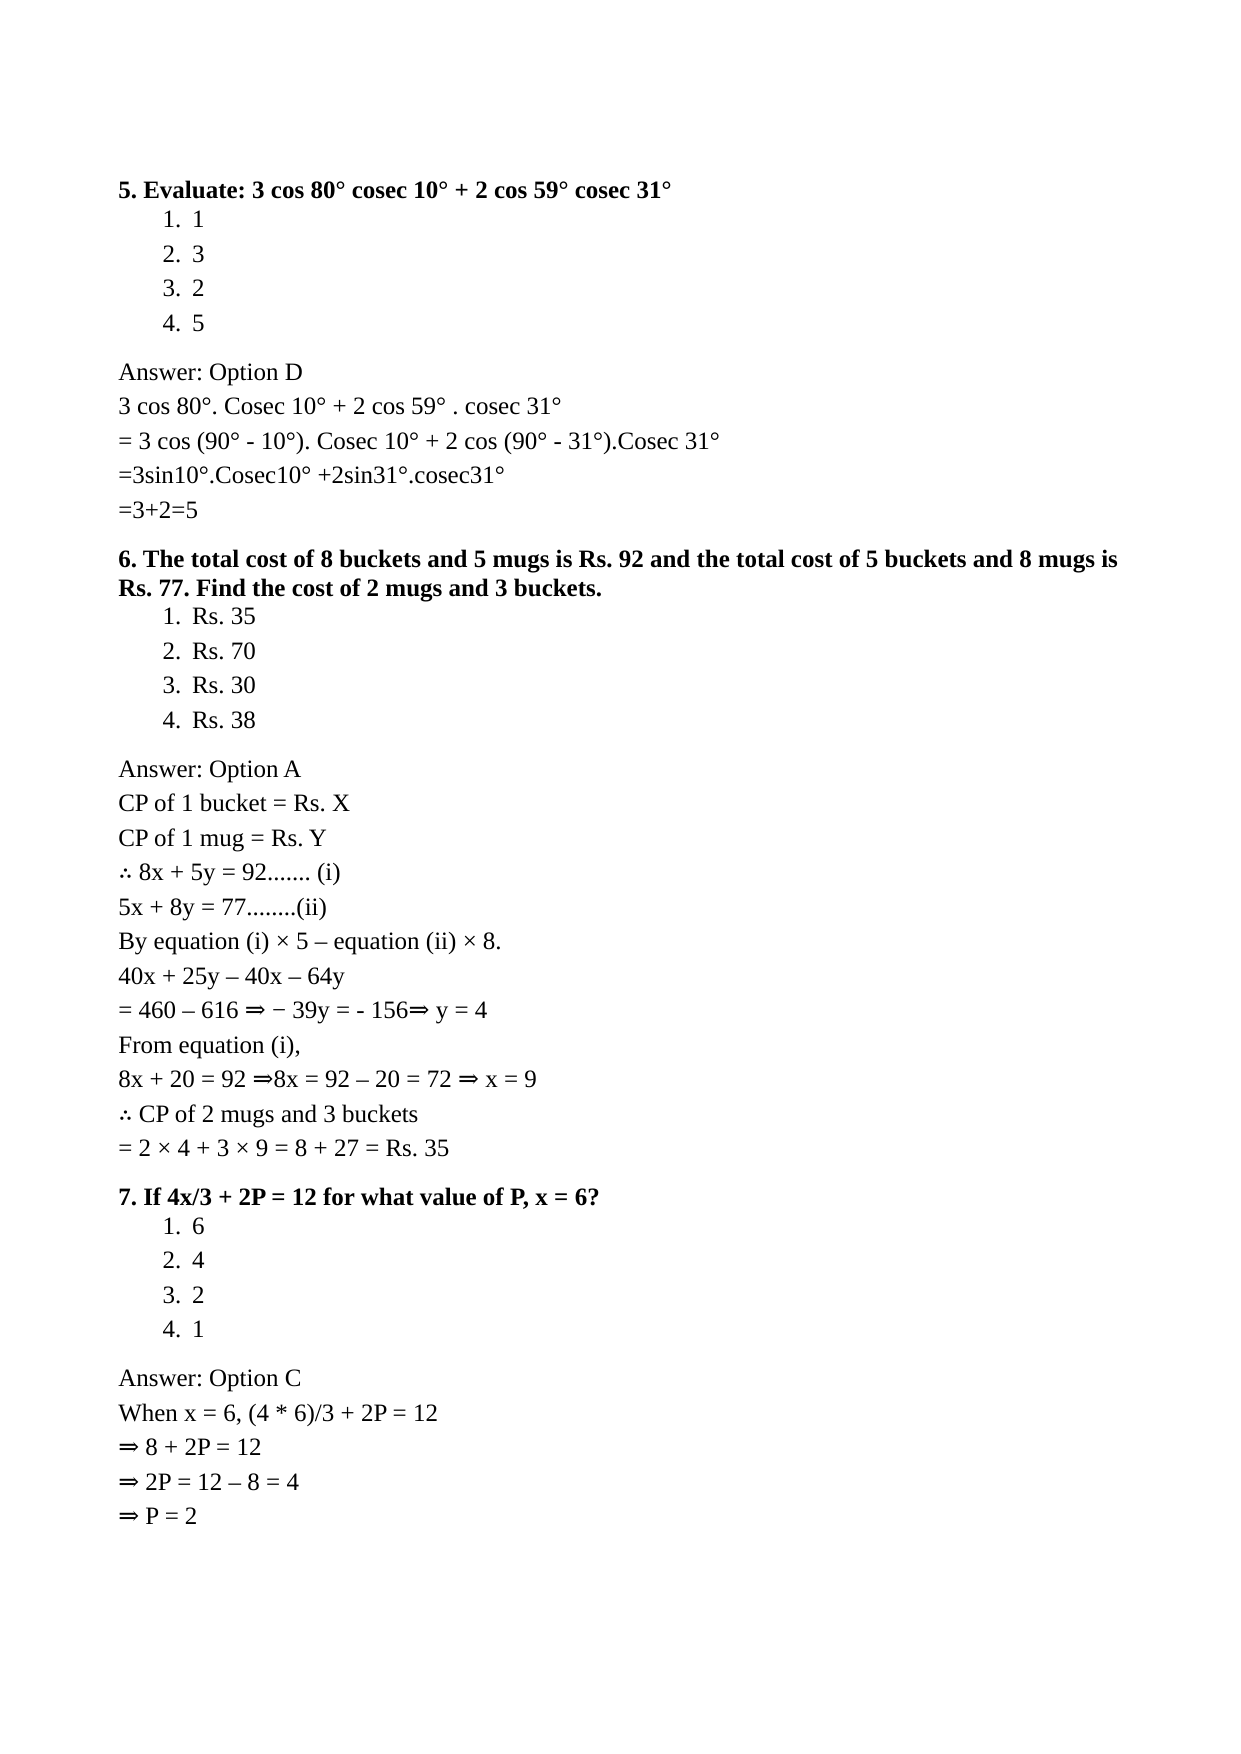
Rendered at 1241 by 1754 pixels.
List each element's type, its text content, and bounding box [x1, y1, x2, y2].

text 7. If 4x/3 + 2P = 12 for what value of P, x = 6? [118, 1182, 1122, 1211]
list 6 [162, 1211, 1122, 1240]
text 5. Evaluate: 3 cos 80° cosec 10° + 2 cos 59° cosec 31° [118, 176, 1122, 204]
text Answer: Option D 3 cos 80°. Cosec 10° + 2 cos 59° . cosec 31° = 3 cos (90° - 10°). Cosec 10° + 2 cos (90° - 31°).Cosec 31° =3sin10°.Cosec10° +2sin31°.cosec31° =3+2=5 [118, 357, 1122, 523]
list 5 [162, 308, 1122, 337]
text Answer: Option A CP of 1 bucket = Rs. X CP of 1 mug = Rs. Y ∴ 8x + 5y = 92....... (i) 5x + 8y = 77........(ii) By equation (i) × 5 – equation (ii) × 8. 40x + 25y – 40x – 64y = 460 – 616 ⇒ − 39y = - 156⇒ y = 4 From equation (i), 8x + 20 = 92 ⇒8x = 92 – 20 = 72 ⇒ x = 9 ∴ CP of 2 mugs and 3 buckets = 2 × 4 + 3 × 9 = 8 + 27 = Rs. 35 [118, 754, 1122, 1162]
list Rs. 38 [162, 705, 1122, 733]
list 1 [162, 1314, 1122, 1343]
list Rs. 35 [162, 601, 1122, 630]
list 2 [162, 1280, 1122, 1309]
list 4 [162, 1245, 1122, 1274]
list Rs. 30 [162, 670, 1122, 699]
list 1 [162, 204, 1122, 233]
text 6. The total cost of 8 buckets and 5 mugs is Rs. 92 and the total cost of 5 buckets and 8 mugs is Rs. 77. Find the cost of 2 mugs and 3 buckets. [118, 544, 1122, 601]
list Rs. 70 [162, 636, 1122, 664]
text Answer: Option C When x = 6, (4 * 6)/3 + 2P = 12 ⇒ 8 + 2P = 12 ⇒ 2P = 12 – 8 = 4 ⇒ P = 2 [118, 1363, 1122, 1530]
list 2 [162, 273, 1122, 302]
list 3 [162, 239, 1122, 268]
